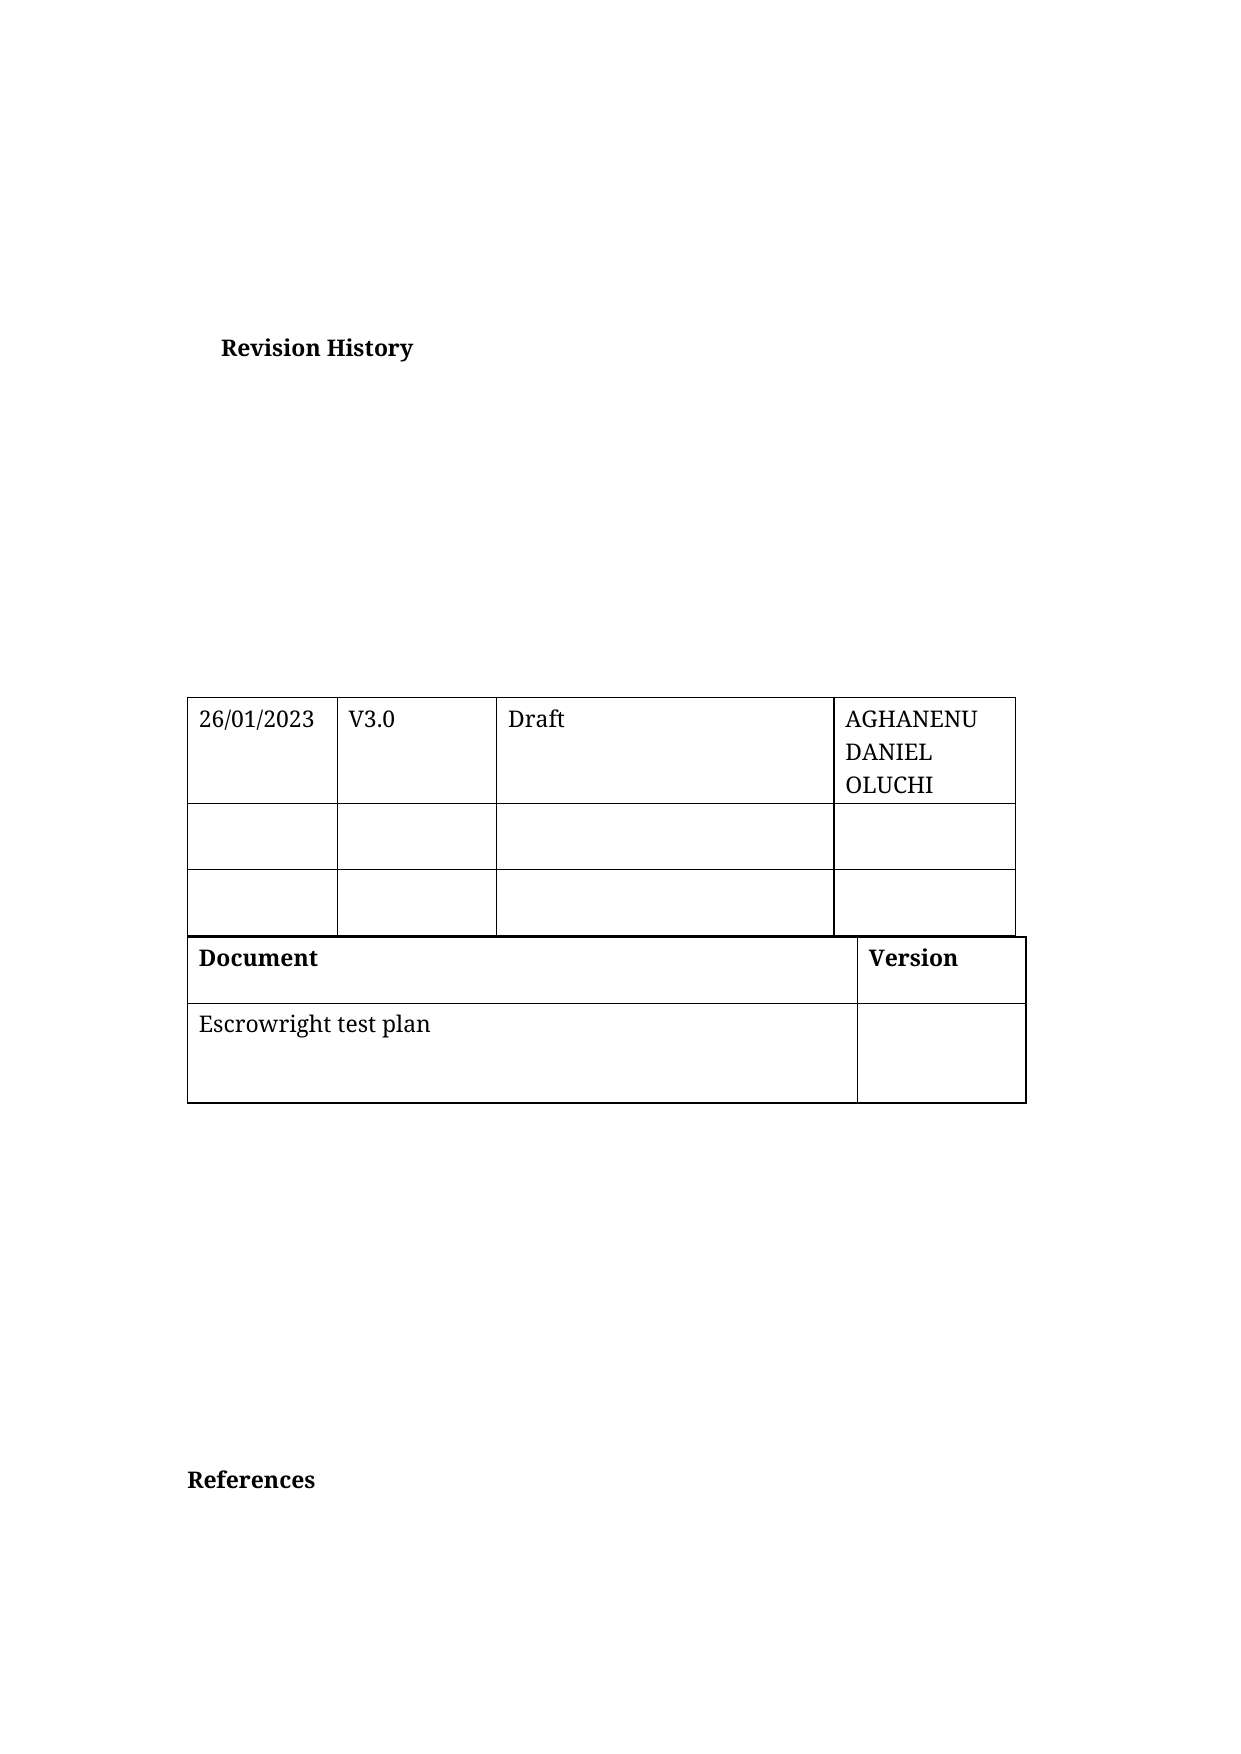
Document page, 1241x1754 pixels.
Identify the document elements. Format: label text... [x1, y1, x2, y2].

table_header Draft [497, 698, 833, 802]
table_cell [188, 870, 337, 935]
table_cell [835, 870, 1015, 935]
table_cell [188, 804, 337, 869]
text References [187, 1464, 1053, 1496]
table_cell [497, 804, 833, 869]
table_header AGHANENU DANIEL OLUCHI [835, 698, 1015, 802]
table_cell Escrowright test plan [188, 1004, 857, 1102]
table_header 26/01/2023 [188, 698, 337, 802]
table_cell [835, 804, 1015, 869]
table_cell [858, 1004, 1025, 1102]
table_cell [338, 804, 496, 869]
table_header Version [858, 938, 1025, 1002]
table_header Document [188, 938, 857, 1002]
table_cell [338, 870, 496, 935]
text Revision History [210, 332, 1053, 363]
table_header V3.0 [338, 698, 496, 802]
table_cell [497, 870, 833, 935]
